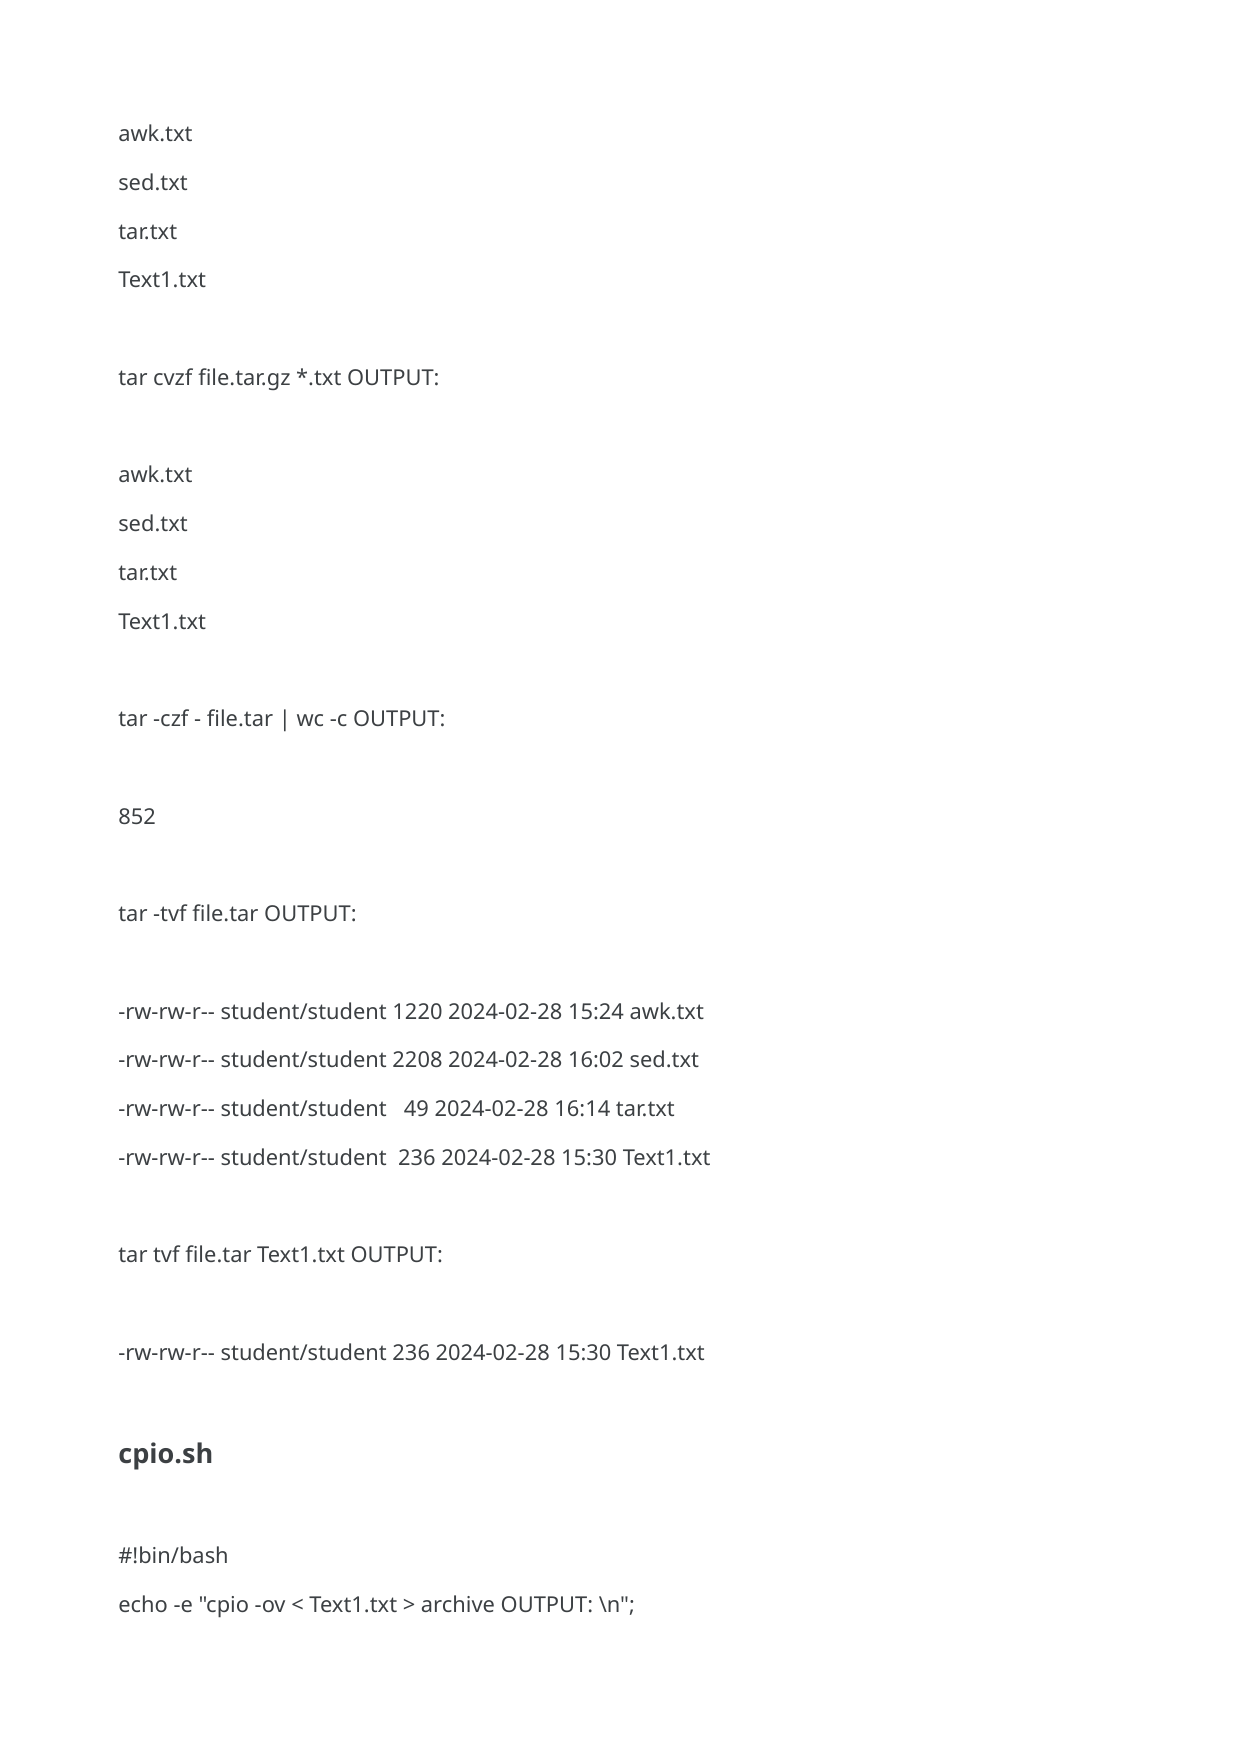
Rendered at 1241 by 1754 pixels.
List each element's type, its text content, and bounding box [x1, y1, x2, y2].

text tar.txt [118, 216, 1122, 245]
text tar -czf - file.tar | wc -c OUTPUT: [118, 703, 1122, 733]
text -rw-rw-r-- student/student 236 2024-02-28 15:30 Text1.txt [118, 1142, 1122, 1172]
text echo -e "cpio -ov < Text1.txt > archive OUTPUT: \n"; [118, 1589, 1122, 1619]
text tar -tvf file.tar OUTPUT: [118, 898, 1122, 928]
text awk.txt [118, 459, 1122, 489]
text awk.txt [118, 118, 1122, 148]
text -rw-rw-r-- student/student 236 2024-02-28 15:30 Text1.txt [118, 1337, 1122, 1367]
text tar.txt [118, 557, 1122, 587]
text sed.txt [118, 508, 1122, 538]
text -rw-rw-r-- student/student 2208 2024-02-28 16:02 sed.txt [118, 1044, 1122, 1074]
text tar cvzf file.tar.gz *.txt OUTPUT: [118, 362, 1122, 392]
text sed.txt [118, 167, 1122, 197]
text Text1.txt [118, 264, 1122, 294]
text cpio.sh [118, 1434, 1122, 1471]
text tar tvf file.tar Text1.txt OUTPUT: [118, 1239, 1122, 1269]
text 852 [118, 801, 1122, 830]
text -rw-rw-r-- student/student 1220 2024-02-28 15:24 awk.txt [118, 996, 1122, 1025]
text #!bin/bash [118, 1540, 1122, 1570]
text Text1.txt [118, 606, 1122, 635]
text -rw-rw-r-- student/student 49 2024-02-28 16:14 tar.txt [118, 1093, 1122, 1123]
